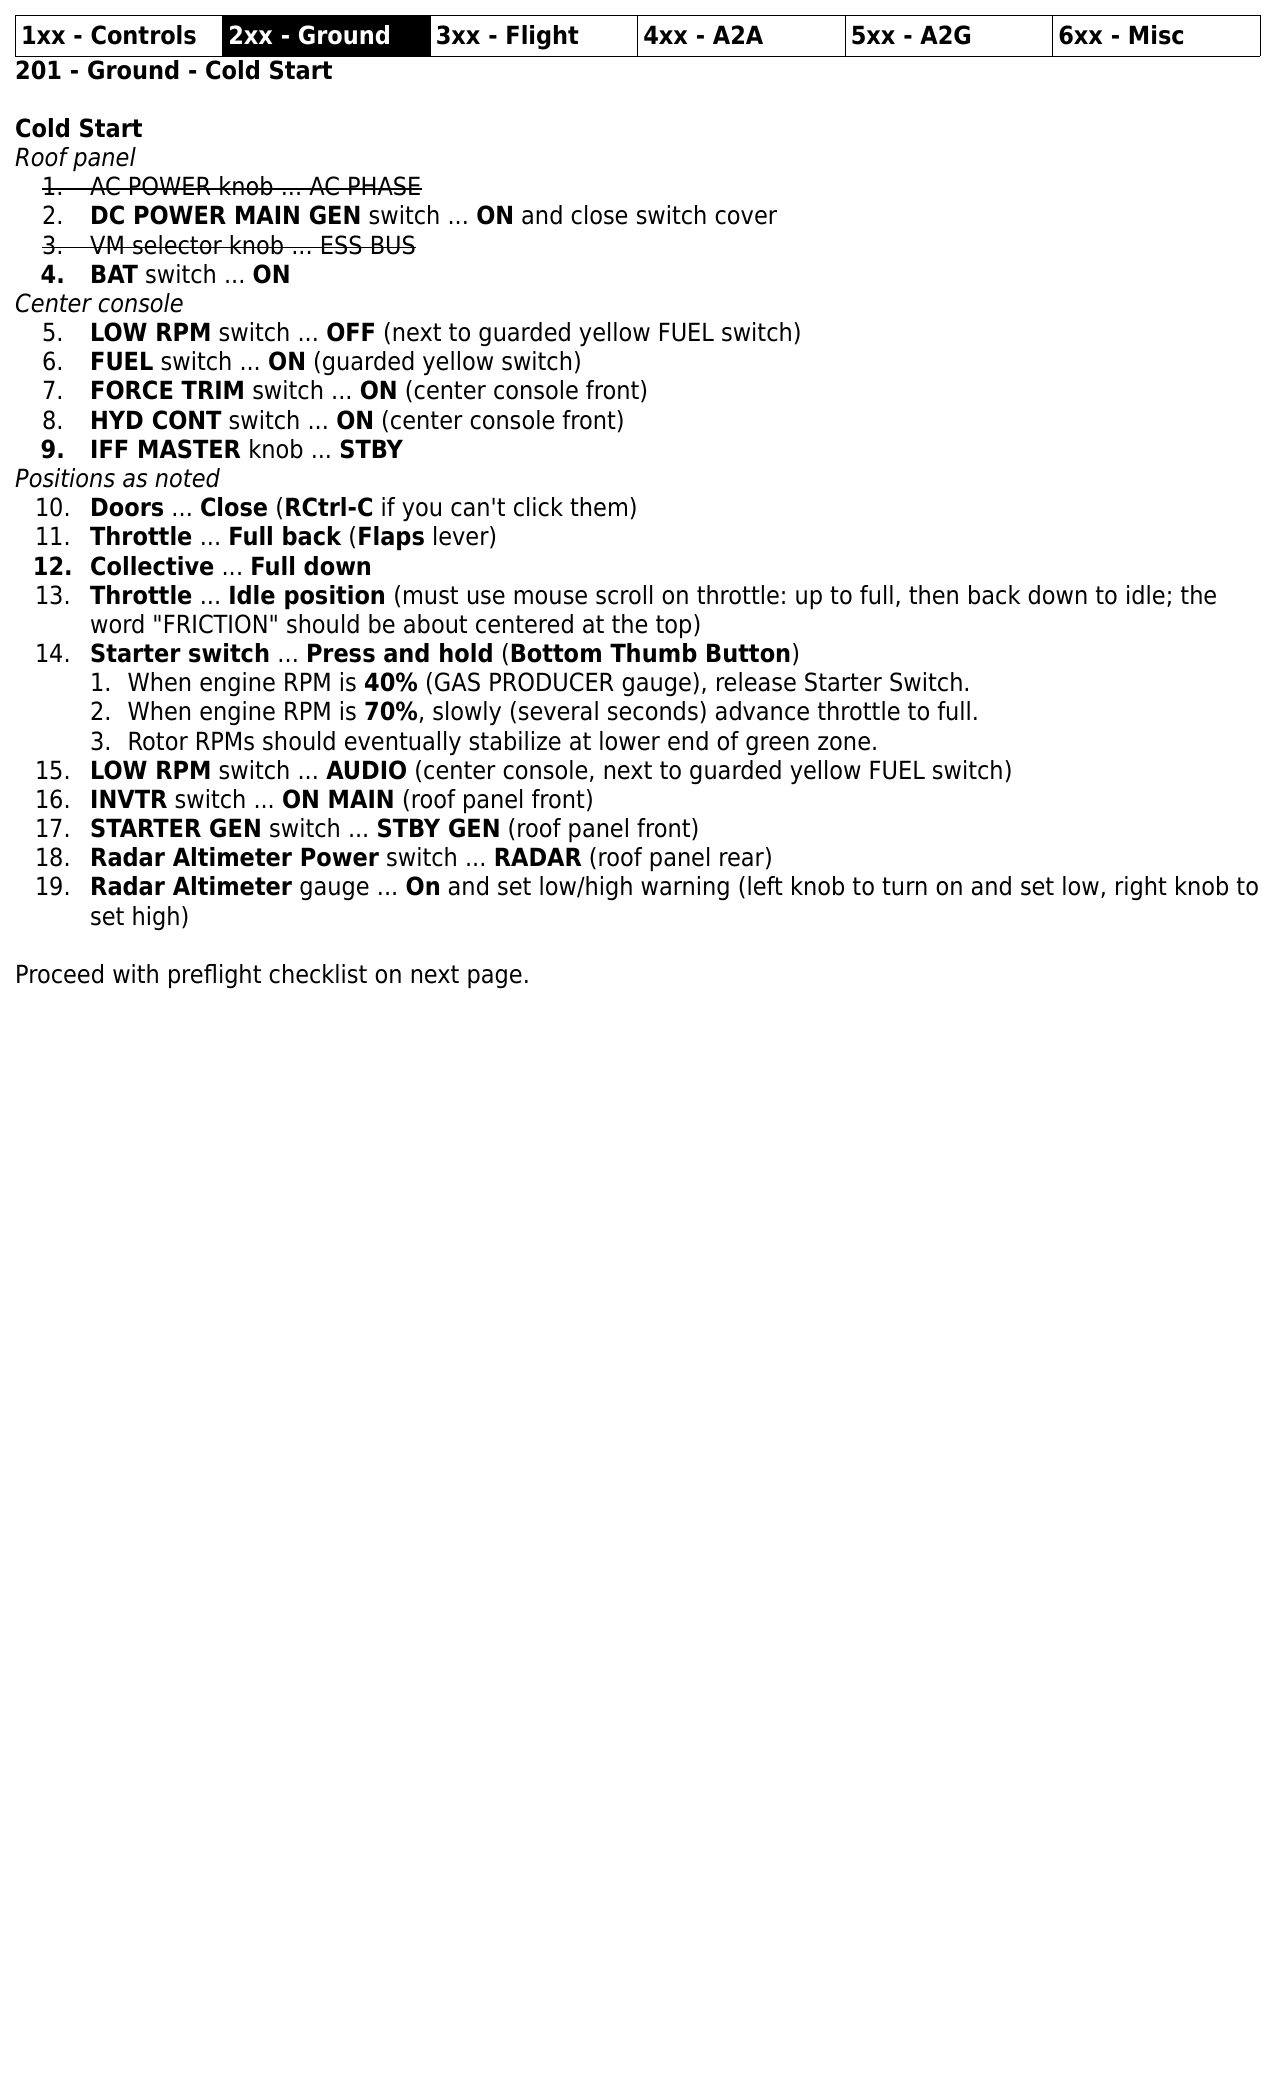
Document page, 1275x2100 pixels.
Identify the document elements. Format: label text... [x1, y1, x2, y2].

list AC POWER knob ... AC PHASE [52, 172, 1260, 202]
list Rotor RPMs should eventually stabilize at lower end of green zone. [90, 727, 1260, 756]
list LOW RPM switch ... AUDIO (center console, next to guarded yellow FUEL switch) [52, 756, 1260, 785]
list When engine RPM is 70%, slowly (several seconds) advance throttle to full. [90, 697, 1260, 727]
table_header 1xx - Controls [16, 16, 222, 56]
list Throttle ... Full back (Flaps lever) [52, 522, 1260, 552]
text Proceed with preflight checklist on next page. [15, 960, 1260, 989]
list Collective ... Full down [52, 552, 1260, 581]
list HYD CONT switch ... ON (center console front) [52, 406, 1260, 435]
list FUEL switch ... ON (guarded yellow switch) [52, 347, 1260, 377]
list Radar Altimeter Power switch ... RADAR (roof panel rear) [52, 843, 1260, 872]
list DC POWER MAIN GEN switch ... ON and close switch cover [52, 202, 1260, 231]
list STARTER GEN switch ... STBY GEN (roof panel front) [52, 814, 1260, 843]
text Cold Start [15, 114, 1260, 143]
text 201 - Ground - Cold Start [15, 57, 1260, 85]
list VM selector knob ... ESS BUS [52, 231, 1260, 260]
list LOW RPM switch ... OFF (next to guarded yellow FUEL switch) [52, 318, 1260, 347]
table_header 5xx - A2G [846, 16, 1052, 56]
list When engine RPM is 40% (GAS PRODUCER gauge), release Starter Switch. [90, 668, 1260, 697]
table_header 2xx - Ground [223, 16, 430, 56]
list Starter switch ... Press and hold (Bottom Thumb Button) [52, 639, 1260, 668]
text Roof panel [15, 143, 1260, 172]
text Center console [15, 289, 1260, 318]
list Radar Altimeter gauge ... On and set low/high warning (left knob to turn on and set low, right knob to set high) [52, 872, 1260, 931]
list BAT switch ... ON [52, 260, 1260, 289]
table_header 3xx - Flight [431, 16, 637, 56]
list IFF MASTER knob ... STBY [52, 435, 1260, 464]
list Doors ... Close (RCtrl-C if you can't click them) [52, 493, 1260, 522]
table_header 6xx - Misc [1053, 16, 1260, 56]
table_header 4xx - A2A [638, 16, 845, 56]
list Throttle ... Idle position (must use mouse scroll on throttle: up to full, then back down to idle; the word "FRICTION" should be about centered at the top) [52, 581, 1260, 639]
text Positions as noted [15, 464, 1260, 493]
list INVTR switch ... ON MAIN (roof panel front) [52, 785, 1260, 814]
list FORCE TRIM switch ... ON (center console front) [52, 377, 1260, 406]
